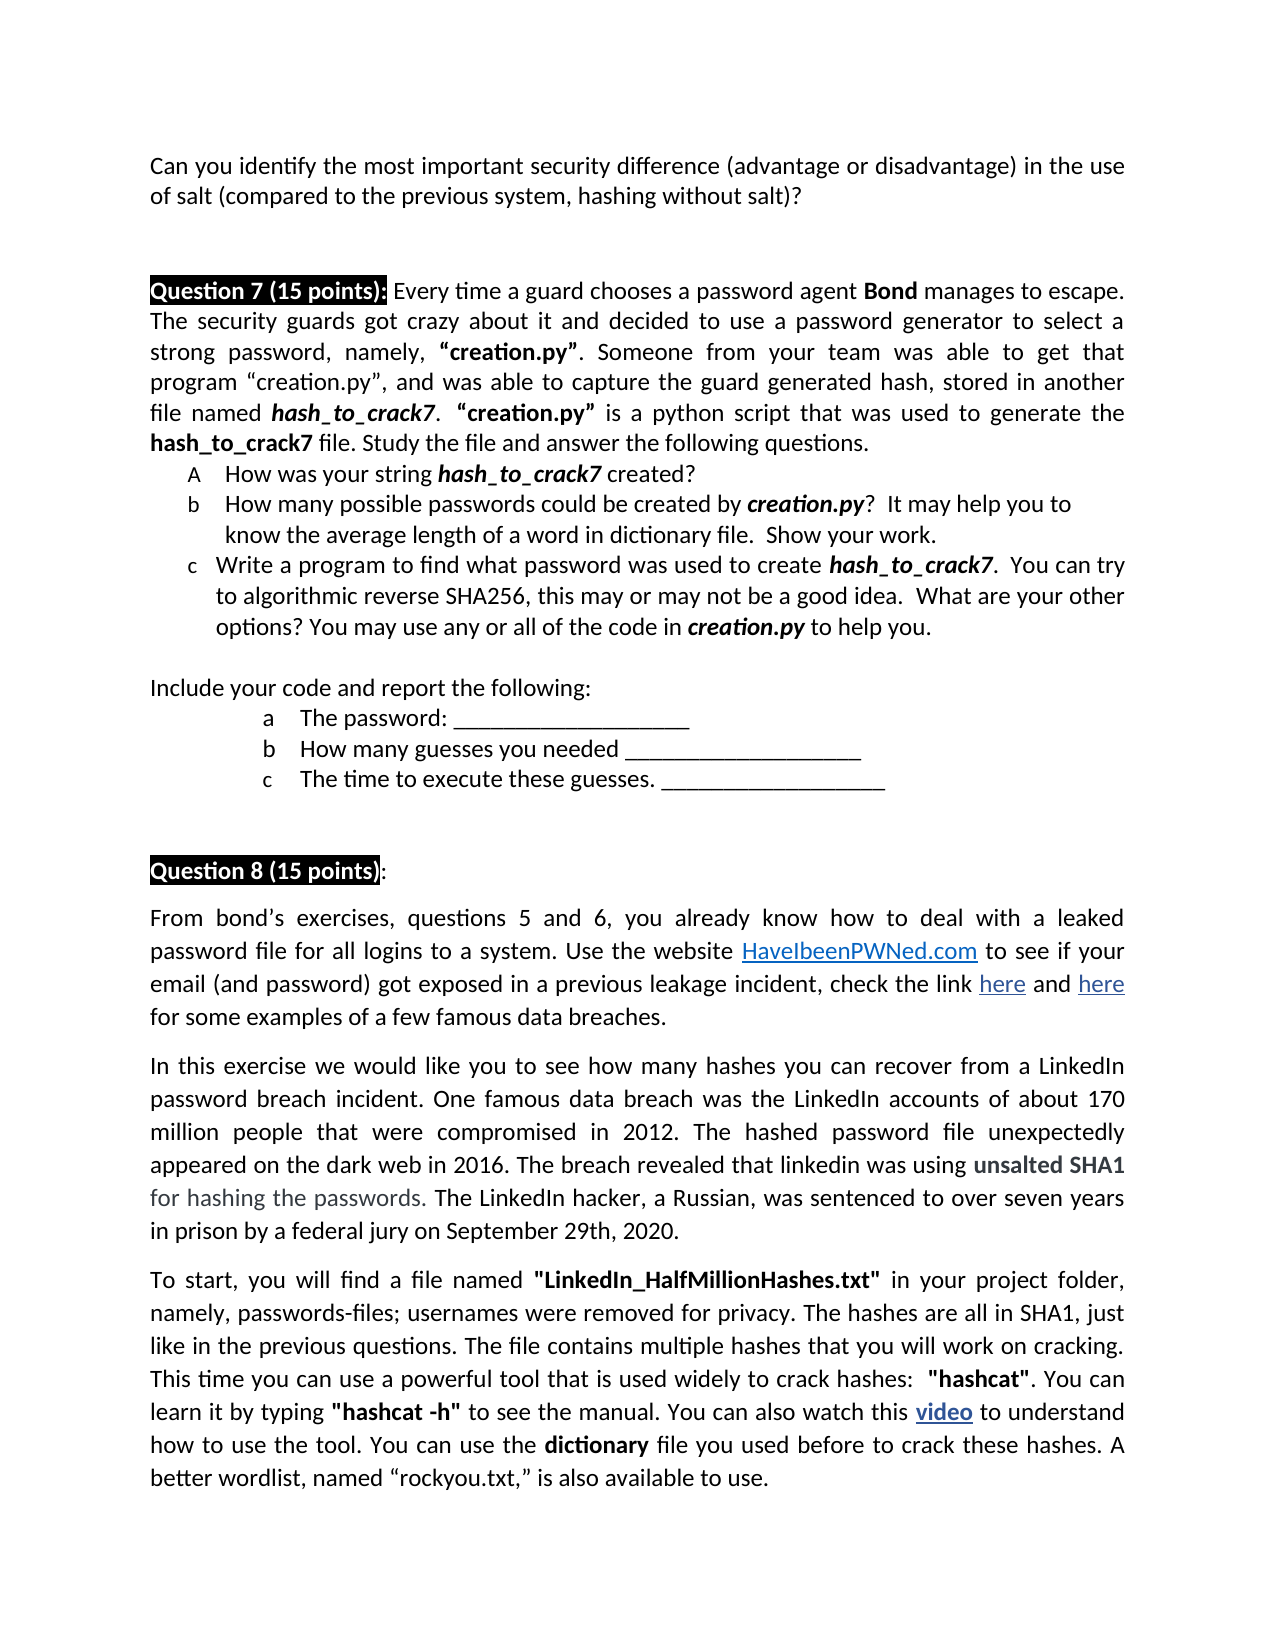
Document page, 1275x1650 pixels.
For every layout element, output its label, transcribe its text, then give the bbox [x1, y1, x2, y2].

text Question 7 (15 points): Every time a guard chooses a password agent Bond manages to escape. The security guards got crazy about it and decided to use a password generator to select a strong password, namely, “creation.py”. Someone from your team was able to get that program “creation.py”, and was able to capture the guard generated hash, stored in another file named hash_to_crack7. “creation.py” is a python script that was used to generate the hash_to_crack7 file. Study the file and answer the following questions. [150, 275, 1125, 458]
text Can you identify the most important security difference (advantage or disadvantage) in the use of salt (compared to the previous system, hashing without salt)? [150, 150, 1125, 211]
text Question 8 (15 points): [150, 855, 1125, 885]
list Write a program to find what password was used to create hash_to_crack7. You can try to algorithmic reverse SHA256, this may or may not be a good idea. What are your other options? You may use any or all of the code in creation.py to help you. [187, 549, 1125, 641]
list How many possible passwords could be created by creation.py? It may help you to know the average length of a word in dictionary file. Show your work. [187, 488, 1125, 549]
list The time to execute these guesses. __________________ [262, 763, 1125, 794]
list How was your string hash_to_crack7 created? [187, 458, 1125, 488]
text From bond’s exercises, questions 5 and 6, you already know how to deal with a leaked password file for all logins to a system. Use the website HaveIbeenPWNed.com to see if your email (and password) got exposed in a previous leakage incident, check the link here and here for some examples of a few famous data breaches. [150, 902, 1125, 1031]
text Include your code and report the following: [150, 641, 1125, 702]
text To start, you will find a file named "LinkedIn_HalfMillionHashes.txt" in your project folder, namely, passwords-files; usernames were removed for privacy. The hashes are all in SHA1, just like in the previous questions. The file contains multiple hashes that you will work on cracking. This time you can use a powerful tool that is used widely to crack hashes: "hashcat". You can learn it by typing "hashcat -h" to see the manual. You can also watch this video to understand how to use the tool. You can use the dictionary file you used before to crack these hashes. A better wordlist, named “rockyou.txt,” is also available to use. [150, 1264, 1125, 1492]
list The password: ___________________ [262, 702, 1125, 733]
text In this exercise we would like you to see how many hashes you can recover from a LinkedIn password breach incident. One famous data breach was the LinkedIn accounts of about 170 million people that were compromised in 2012. The hashed password file unexpectedly appeared on the dark web in 2016. The breach revealed that linkedin was using unsalted SHA1 for hashing the passwords. The LinkedIn hacker, a Russian, was sentenced to over seven years in prison by a federal jury on September 29th, 2020. [150, 1050, 1125, 1245]
list How many guesses you needed ___________________ [262, 733, 1125, 763]
